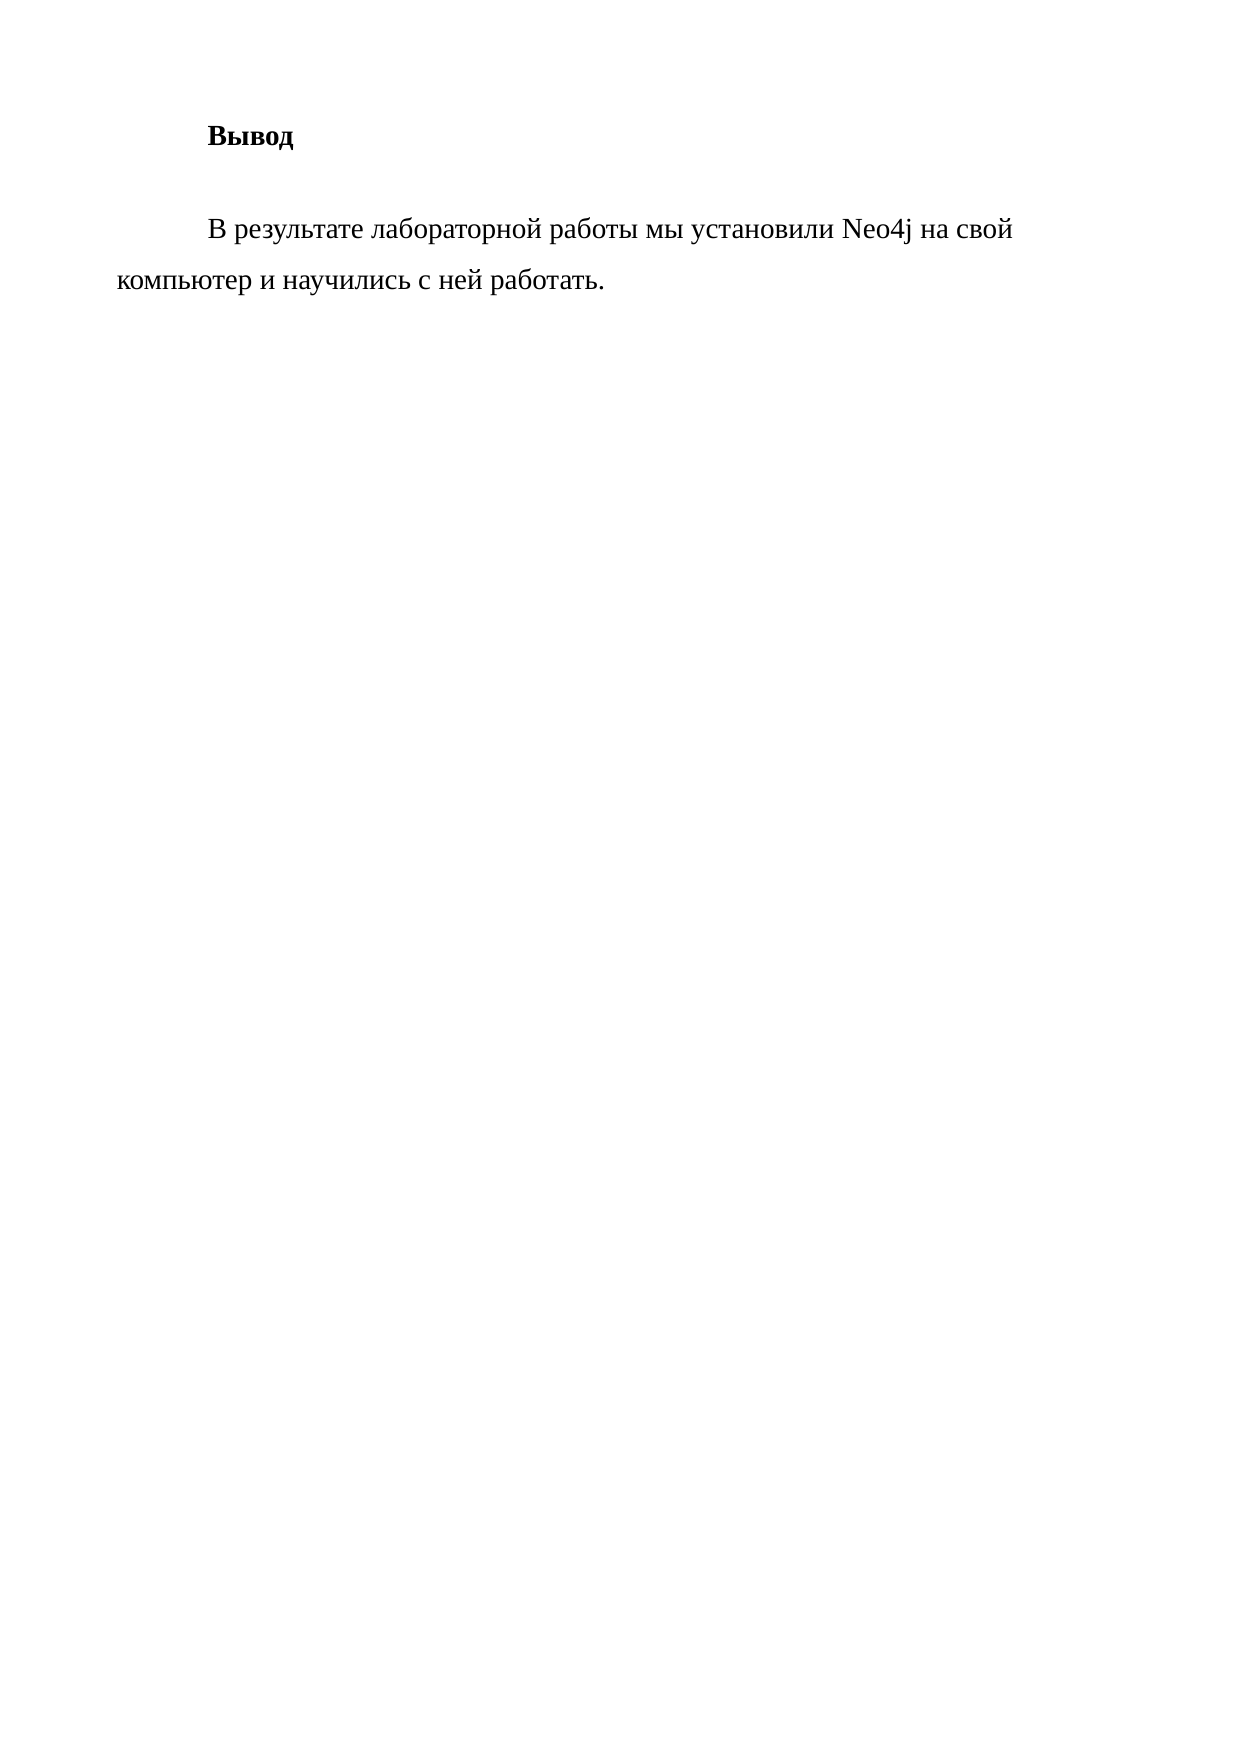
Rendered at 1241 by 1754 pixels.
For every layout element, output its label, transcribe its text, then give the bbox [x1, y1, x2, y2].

text В результате лабораторной работы мы установили Neo4j на свой компьютер и научились с ней работать. [117, 212, 1122, 295]
text Вывод [117, 118, 1122, 152]
